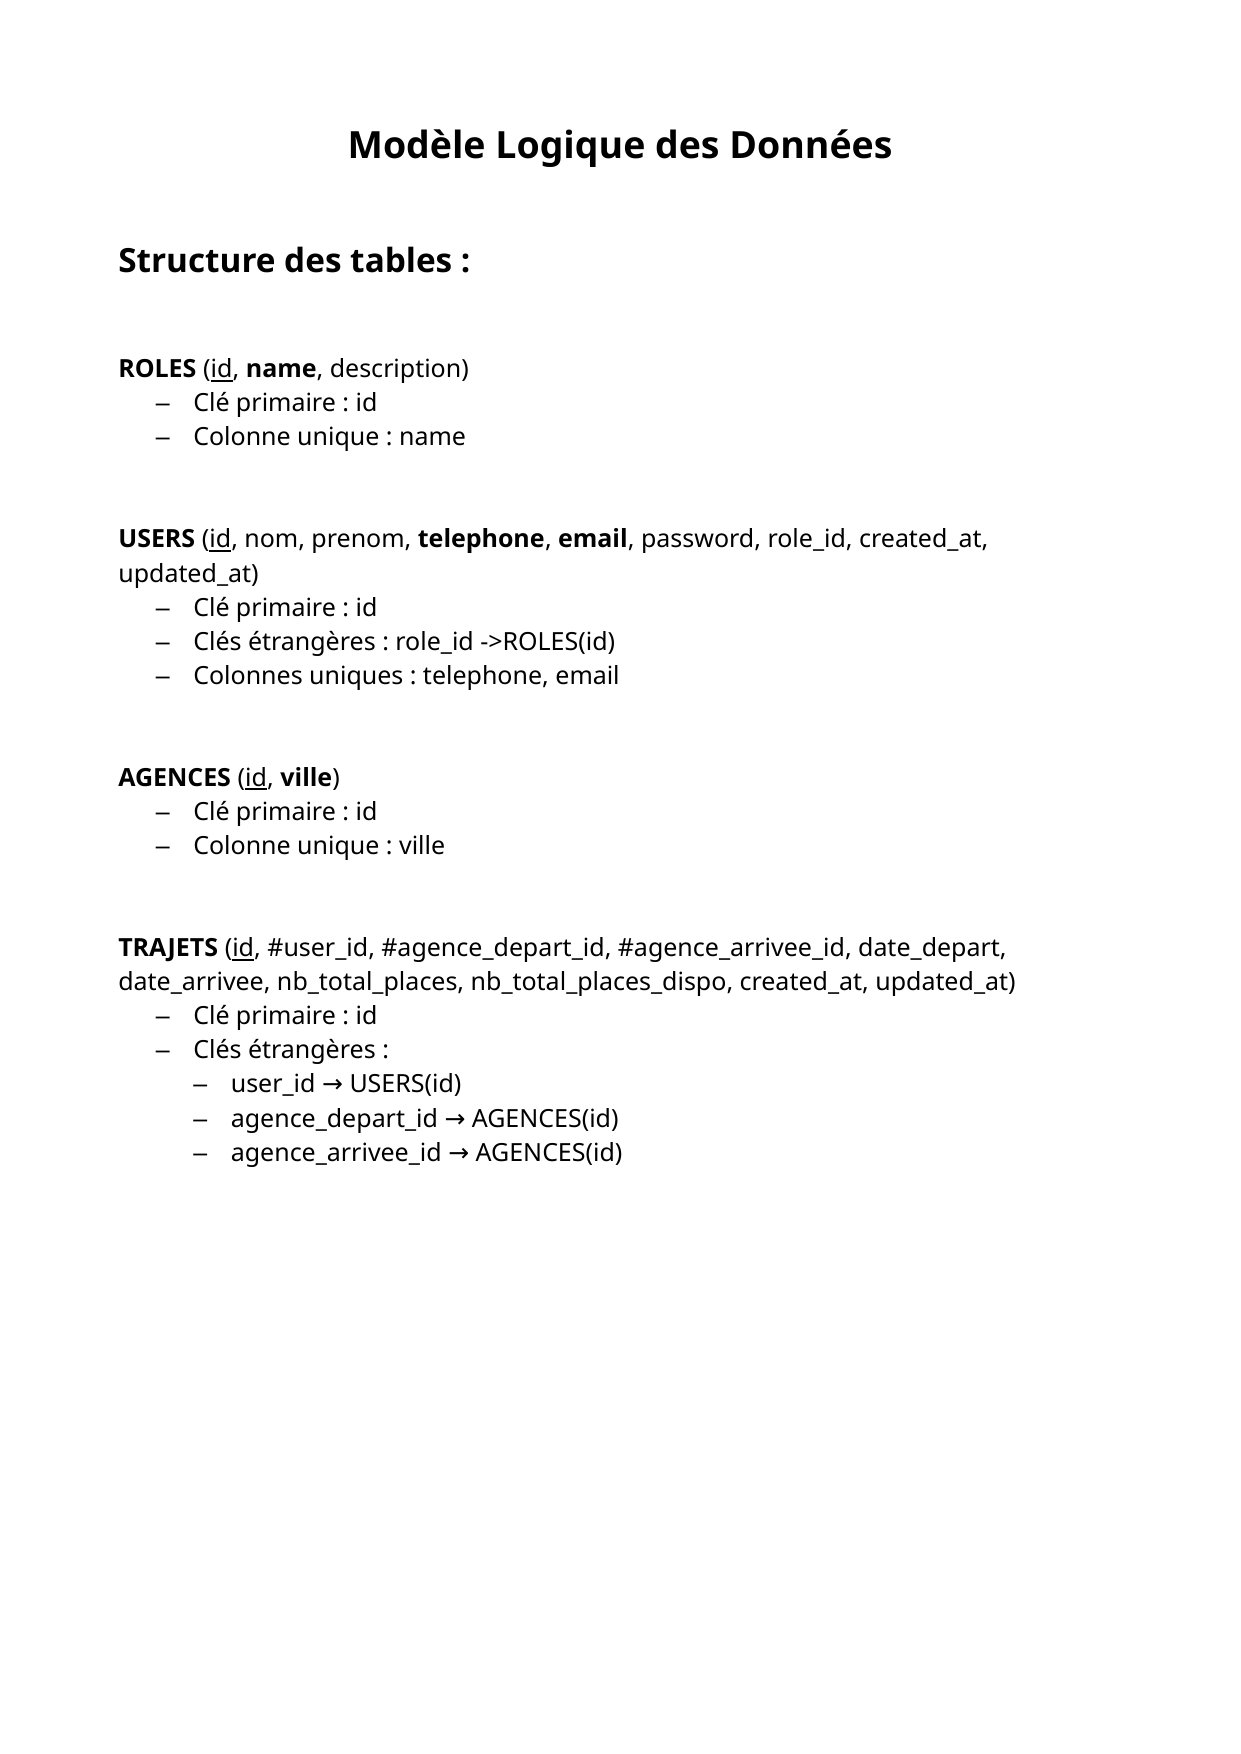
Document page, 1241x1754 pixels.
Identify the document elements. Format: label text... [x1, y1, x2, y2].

list Clé primaire : id [156, 385, 1122, 419]
list Clé primaire : id [156, 998, 1122, 1032]
text Structure des tables : [118, 237, 1122, 283]
text Modèle Logique des Données [118, 118, 1122, 169]
list agence_depart_id → AGENCES(id) [193, 1100, 1122, 1134]
list Colonne unique : name [156, 419, 1122, 453]
text AGENCES (id, ville) [118, 759, 1122, 794]
text ROLES (id, name, description) [118, 351, 1122, 385]
list agence_arrivee_id → AGENCES(id) [193, 1134, 1122, 1168]
list Colonnes uniques : telephone, email [156, 657, 1122, 691]
list Colonne unique : ville [156, 828, 1122, 862]
list Clé primaire : id [156, 794, 1122, 828]
list user_id → USERS(id) [193, 1066, 1122, 1100]
text TRAJETS (id, #user_id, #agence_depart_id, #agence_arrivee_id, date_depart, date_arrivee, nb_total_places, nb_total_places_dispo, created_at, updated_at) [118, 930, 1122, 998]
list Clés étrangères : role_id ->ROLES(id) [156, 623, 1122, 657]
list Clé primaire : id [156, 589, 1122, 623]
text USERS (id, nom, prenom, telephone, email, password, role_id, created_at, updated_at) [118, 521, 1122, 589]
list Clés étrangères : [156, 1032, 1122, 1066]
